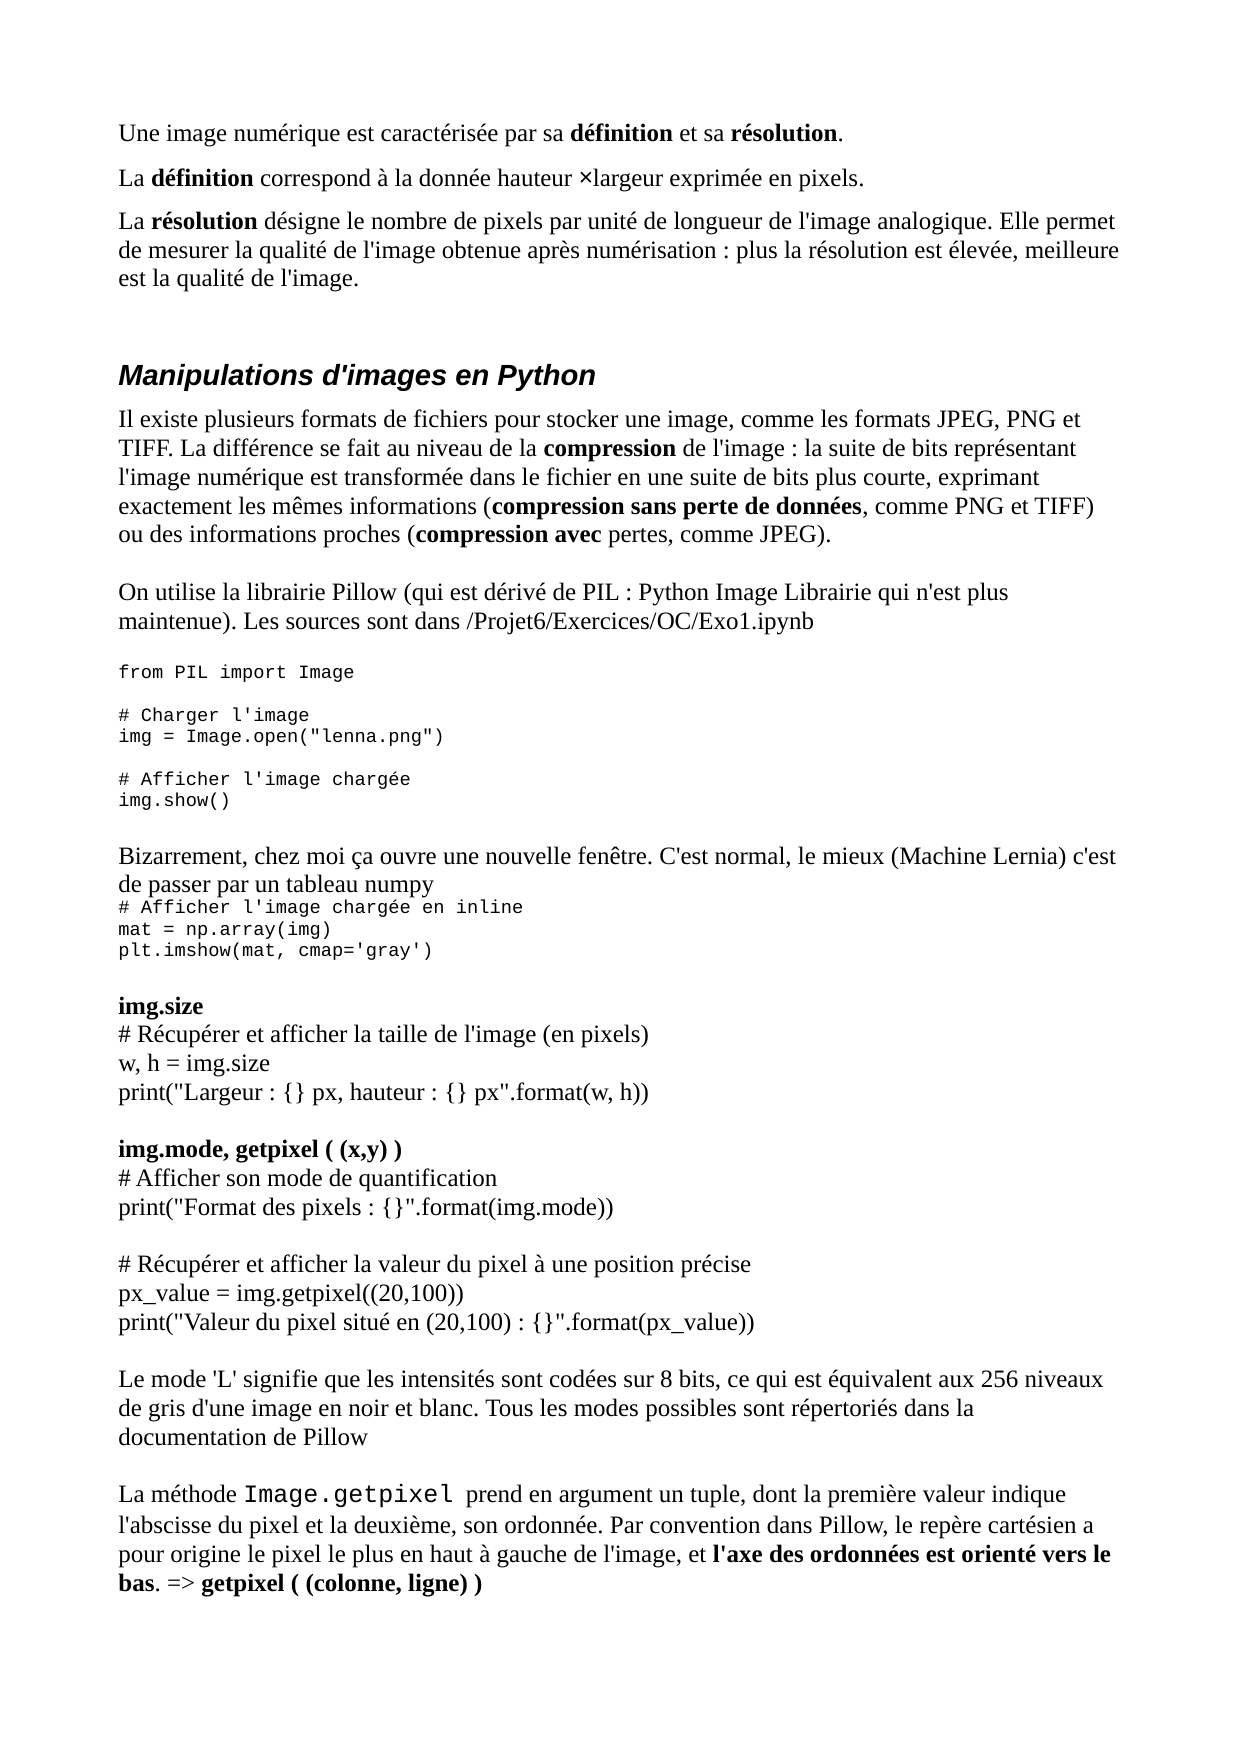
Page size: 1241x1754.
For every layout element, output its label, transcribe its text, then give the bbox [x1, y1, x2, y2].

text Il existe plusieurs formats de fichiers pour stocker une image, comme les formats JPEG, PNG et TIFF. La différence se fait au niveau de la compression de l'image : la suite de bits représentant l'image numérique est transformée dans le fichier en une suite de bits plus courte, exprimant exactement les mêmes informations (compression sans perte de données, comme PNG et TIFF) ou des informations proches (compression avec pertes, comme JPEG). [118, 404, 1122, 548]
text img.size [118, 991, 1122, 1019]
text # Afficher l'image chargée en inline [118, 898, 1122, 919]
text from PIL import Image [118, 663, 1122, 684]
text On utilise la librairie Pillow (qui est dérivé de PIL : Python Image Librairie qui n'est plus maintenue). Les sources sont dans /Projet6/Exercices/OC/Exo1.ipynb [118, 577, 1122, 634]
text px_value = img.getpixel((20,100)) [118, 1278, 1122, 1307]
text Une image numérique est caractérisée par sa définition et sa résolution. [118, 118, 1122, 147]
text # Charger l'image [118, 706, 1122, 727]
text img.mode, getpixel ( (x,y) ) [118, 1134, 1122, 1163]
text La définition correspond à la donnée hauteur ×largeur exprimée en pixels. [118, 159, 1122, 193]
text print("Largeur : {} px, hauteur : {} px".format(w, h)) [118, 1077, 1122, 1106]
text # Afficher son mode de quantification [118, 1163, 1122, 1192]
text mat = np.array(img) [118, 919, 1122, 941]
text # Afficher l'image chargée [118, 769, 1122, 791]
text Le mode 'L' signifie que les intensités sont codées sur 8 bits, ce qui est équivalent aux 256 niveaux de gris d'une image en noir et blanc. Tous les modes possibles sont répertoriés dans la documentation de Pillow [118, 1364, 1122, 1451]
text # Récupérer et afficher la valeur du pixel à une position précise [118, 1249, 1122, 1278]
text img = Image.open("lenna.png") [118, 727, 1122, 748]
text La résolution désigne le nombre de pixels par unité de longueur de l'image analogique. Elle permet de mesurer la qualité de l'image obtenue après numérisation : plus la résolution est élevée, meilleure est la qualité de l'image. [118, 206, 1122, 292]
text plt.imshow(mat, cmap='gray') [118, 941, 1122, 962]
text Bizarrement, chez moi ça ouvre une nouvelle fenêtre. C'est normal, le mieux (Machine Lernia) c'est de passer par un tableau numpy [118, 841, 1122, 898]
subtitle Manipulations d'images en Python [118, 358, 1122, 392]
text w, h = img.size [118, 1048, 1122, 1077]
text img.show() [118, 791, 1122, 812]
text # Récupérer et afficher la taille de l'image (en pixels) [118, 1019, 1122, 1048]
text La méthode Image.getpixel prend en argument un tuple, dont la première valeur indique l'abscisse du pixel et la deuxième, son ordonnée. Par convention dans Pillow, le repère cartésien a pour origine le pixel le plus en haut à gauche de l'image, et l'axe des ordonnées est orienté vers le bas. => getpixel ( (colonne, ligne) ) [118, 1479, 1122, 1597]
text print("Format des pixels : {}".format(img.mode)) [118, 1192, 1122, 1221]
text print("Valeur du pixel situé en (20,100) : {}".format(px_value)) [118, 1307, 1122, 1336]
